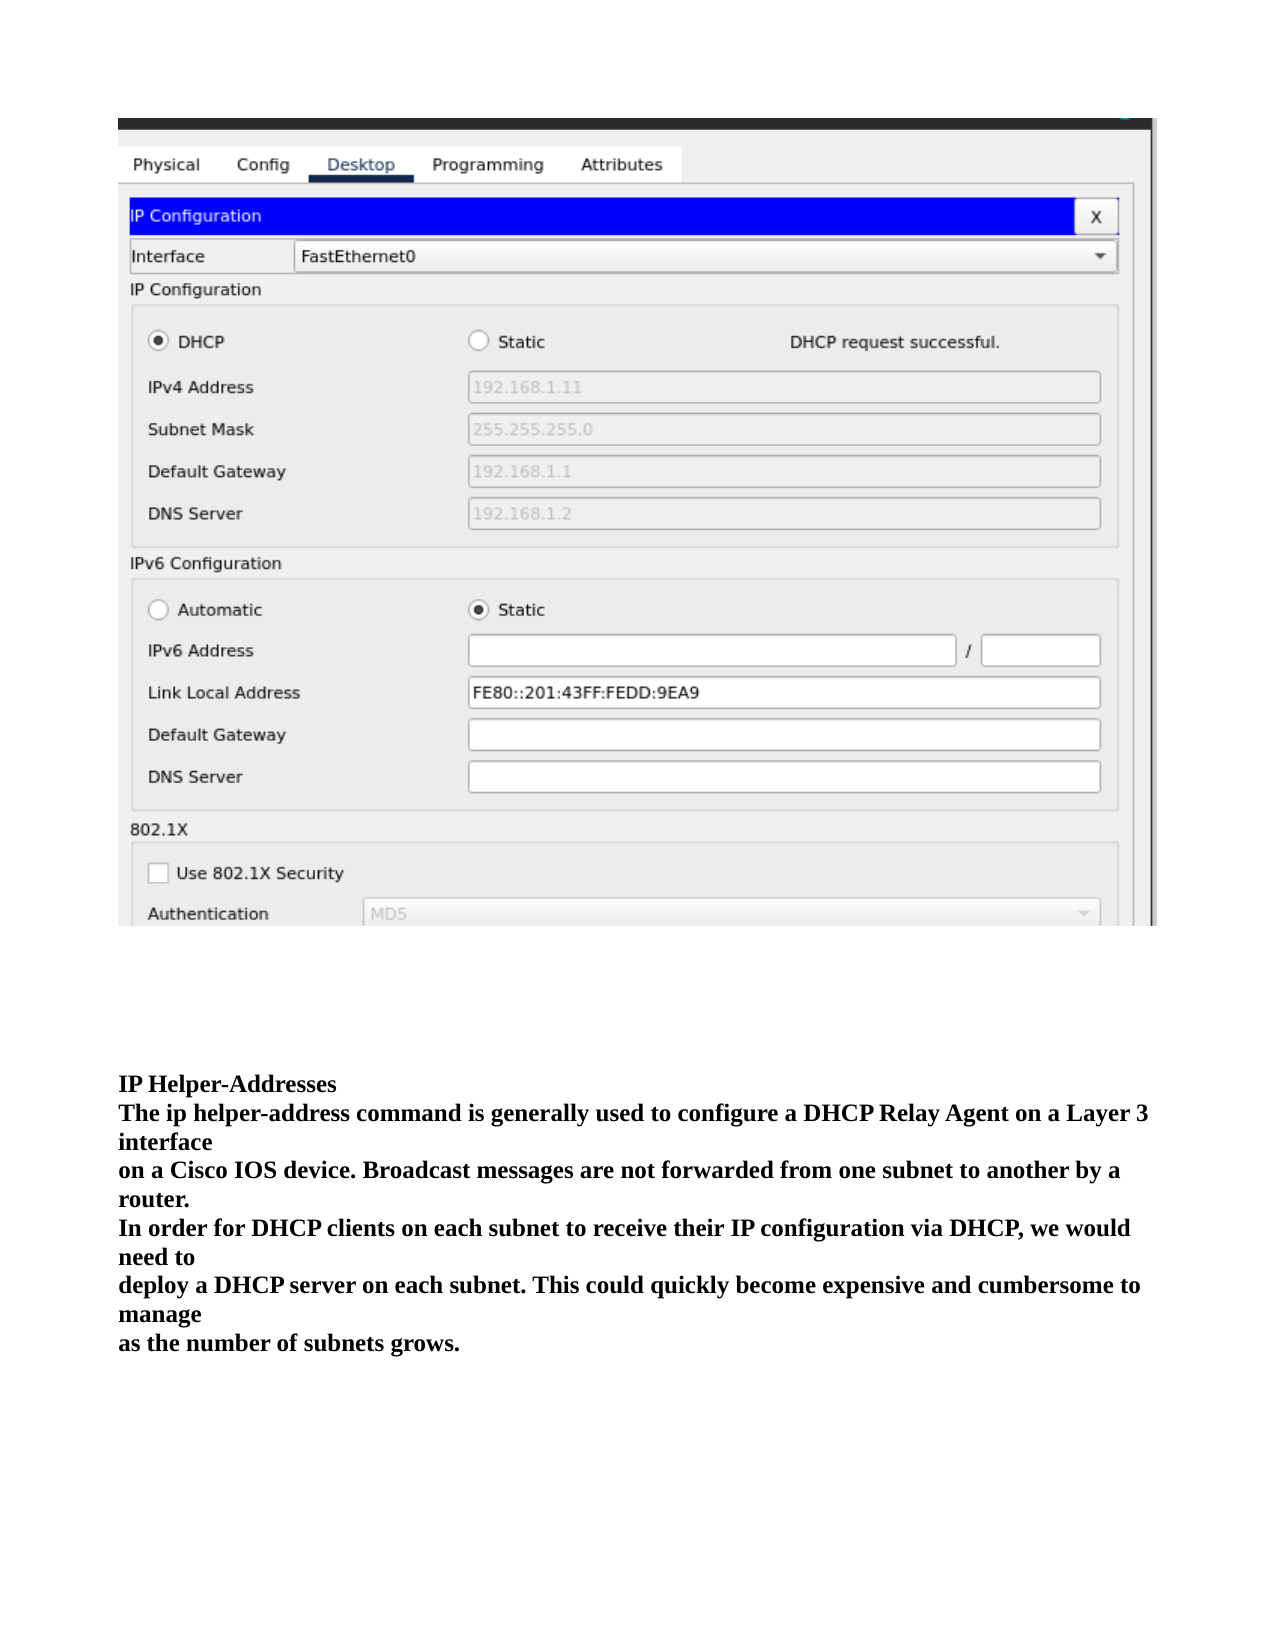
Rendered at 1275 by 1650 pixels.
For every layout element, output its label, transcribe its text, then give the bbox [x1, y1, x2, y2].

text The ip helper-address command is generally used to configure a DHCP Relay Agent on a Layer 3 interface [118, 1098, 1157, 1155]
picture [118, 118, 1157, 926]
text In order for DHCP clients on each subnet to receive their IP configuration via DHCP, we would need to [118, 1213, 1157, 1270]
text IP Helper-Addresses [118, 1069, 1157, 1098]
text on a Cisco IOS device. Broadcast messages are not forwarded from one subnet to another by a router. [118, 1155, 1157, 1213]
text as the number of subnets grows. [118, 1328, 1157, 1357]
text deploy a DHCP server on each subnet. This could quickly become expensive and cumbersome to manage [118, 1270, 1157, 1328]
